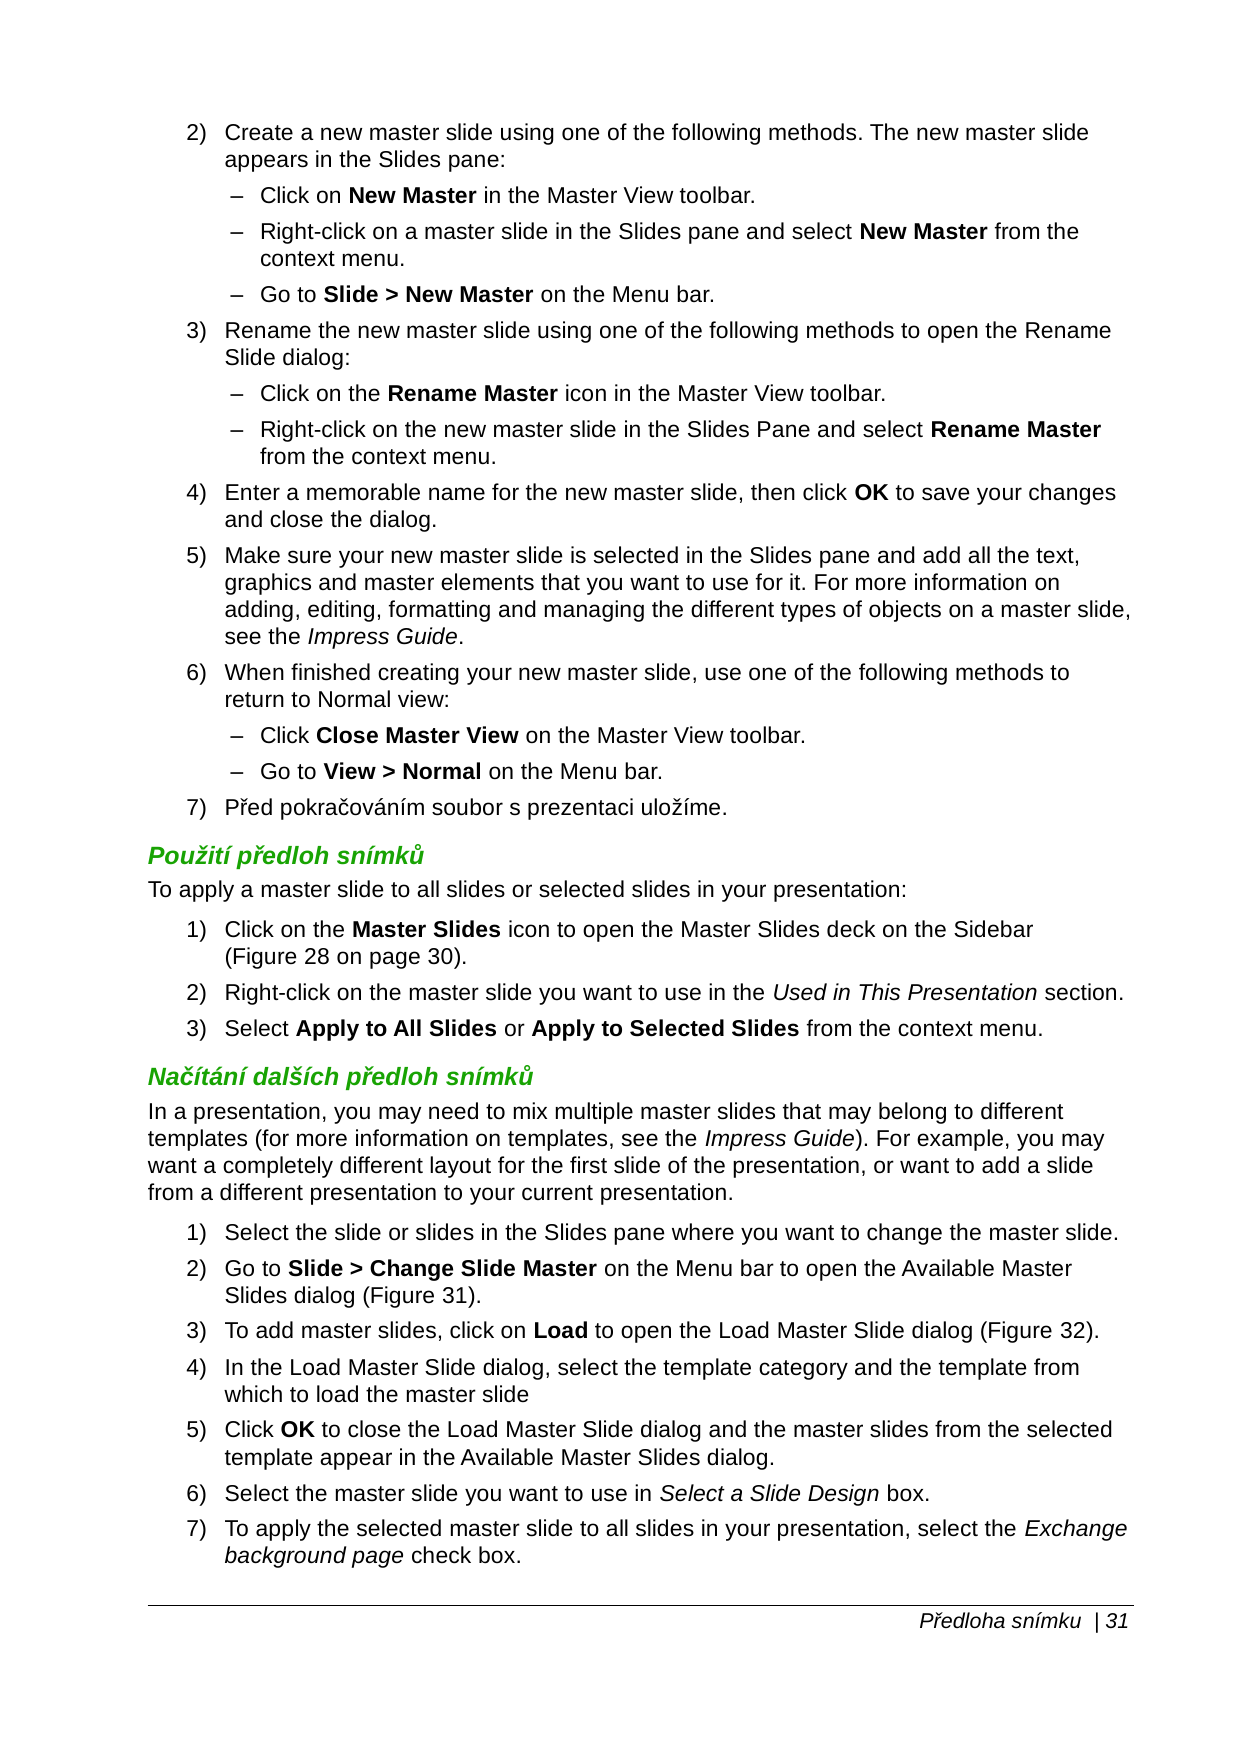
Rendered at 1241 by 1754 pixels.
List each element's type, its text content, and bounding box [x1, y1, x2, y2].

list Right-click on the new master slide in the Slides Pane and select Rename Master from the context menu. [230, 415, 1134, 469]
list Right-click on a master slide in the Slides pane and select New Master from the context menu. [230, 217, 1134, 271]
list Go to View > Normal on the Menu bar. [230, 757, 1134, 784]
list Right-click on the master slide you want to use in the Used in This Presentation section. [207, 978, 1134, 1006]
list To add master slides, click on Load to open the Load Master Slide dialog (Figure 32). [207, 1317, 1134, 1344]
list Create a new master slide using one of the following methods. The new master slide appears in the Slides pane: [207, 118, 1134, 172]
list Select the slide or slides in the Slides pane where you want to change the master slide. [207, 1218, 1134, 1245]
list Click on New Master in the Master View toolbar. [230, 181, 1134, 208]
list Select Apply to All Slides or Apply to Selected Slides from the context menu. [207, 1014, 1134, 1041]
list Make sure your new master slide is selected in the Slides pane and add all the text, graphics and master elements that you want to use for it. For more information on adding, editing, formatting and managing the different types of objects on a master slide, see the Impress Guide. [207, 541, 1134, 649]
list Enter a memorable name for the new master slide, then click OK to save your changes and close the dialog. [207, 478, 1134, 532]
list Rename the new master slide using one of the following methods to open the Rename Slide dialog: [207, 316, 1134, 370]
list Click OK to close the Load Master Slide dialog and the master slides from the selected template appear in the Available Master Slides dialog. [207, 1416, 1134, 1470]
list In the Load Master Slide dialog, select the template category and the template from which to load the master slide [207, 1353, 1134, 1407]
list Click Close Master View on the Master View toolbar. [230, 721, 1134, 748]
list When finished creating your new master slide, use one of the following methods to return to Normal view: [207, 658, 1134, 712]
list Go to Slide > Change Slide Master on the Menu bar to open the Available Master Slides dialog (Figure 31). [207, 1254, 1134, 1308]
subtitle Použití předloh snímků [148, 841, 1134, 870]
list Click on the Master Slides icon to open the Master Slides deck on the Sidebar (Figure 28 on page 29). [207, 915, 1134, 969]
list To apply the selected master slide to all slides in your presentation, select the Exchange background page check box. [207, 1515, 1134, 1569]
list Click on the Rename Master icon in the Master View toolbar. [230, 379, 1134, 406]
list Před pokračováním soubor s prezentaci uložíme. [207, 793, 1134, 820]
text To apply a master slide to all slides or selected slides in your presentation: [148, 876, 1134, 903]
text In a presentation, you may need to mix multiple master slides that may belong to different templates (for more information on templates, see the Impress Guide). For example, you may want a completely different layout for the first slide of the presentation, or want to add a slide from a different presentation to your current presentation. [148, 1097, 1134, 1205]
list Select the master slide you want to use in Select a Slide Design box. [207, 1479, 1134, 1506]
subtitle Načítání dalších předloh snímků [148, 1062, 1134, 1091]
list Go to Slide > New Master on the Menu bar. [230, 280, 1134, 307]
